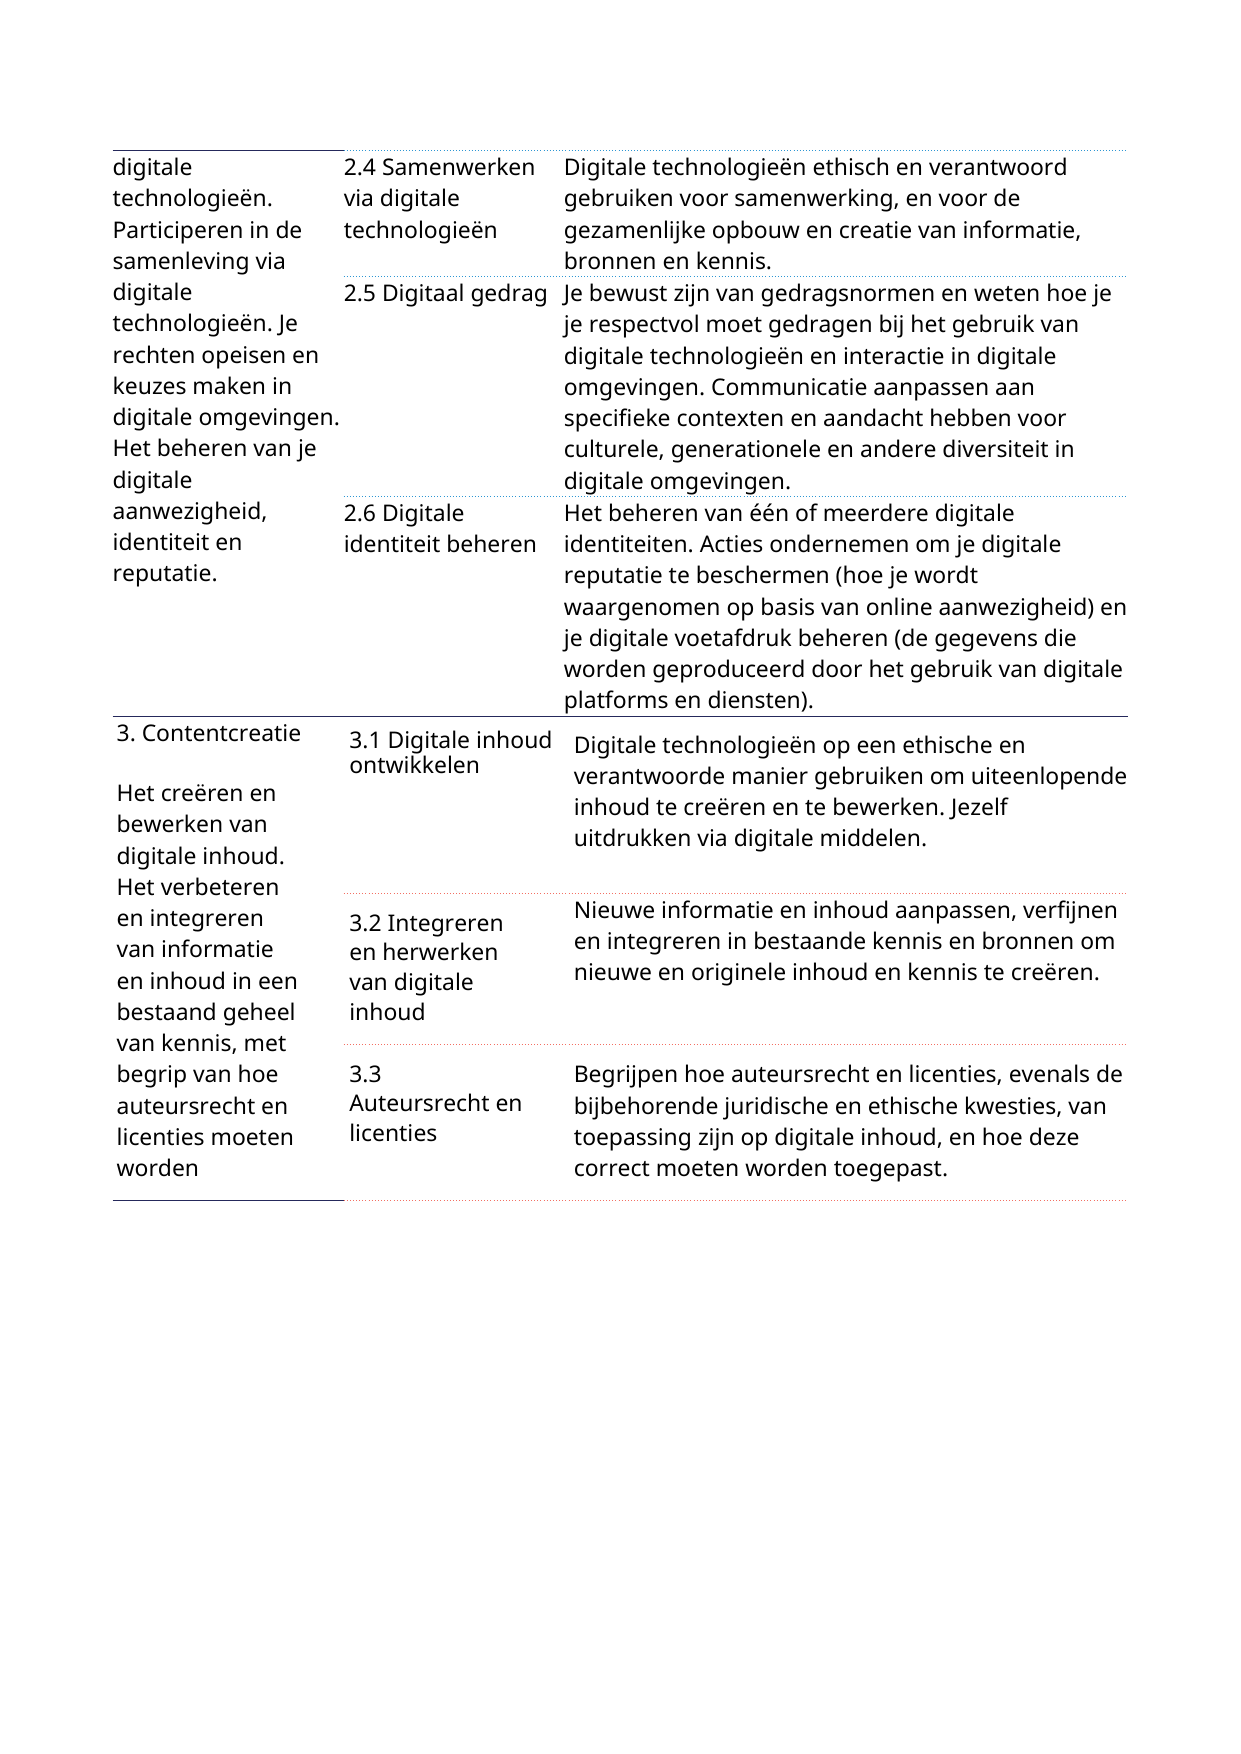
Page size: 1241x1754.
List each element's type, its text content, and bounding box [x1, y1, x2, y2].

table_cell Je bewust zijn van gedragsnormen en weten hoe je je respectvol moet gedragen bij het gebruik van digitale technologieën en interactie in digitale omgevingen. Communicatie aanpassen aan specifieke contexten en aandacht hebben voor culturele, generationele en andere diversiteit in digitale omgevingen. [564, 276, 1128, 496]
table_cell Digitale technologieën ethisch en verantwoord gebruiken voor samenwerking, en voor de gezamenlijke opbouw en creatie van informatie, bronnen en kennis. [564, 150, 1128, 276]
table_cell 3.1 Digitale inhoud ontwikkelen [344, 717, 564, 870]
table_cell 2.4 Samenwerken via digitale technologieën [344, 150, 564, 276]
table_cell 3. Contentcreatie Het creëren en bewerken van digitale inhoud. Het verbeteren en integreren van informatie en inhoud in een bestaand geheel van kennis, met begrip van hoe auteursrecht en licenties moeten worden [116, 717, 343, 1200]
table_cell 2.5 Digitaal gedrag [344, 276, 564, 496]
table_cell 2.6 Digitale identiteit beheren [344, 496, 564, 716]
table_cell Digitale technologieën op een ethische en verantwoorde manier gebruiken om uiteenlopende inhoud te creëren en te bewerken. Jezelf uitdrukken via digitale middelen. [564, 717, 1128, 870]
table_cell Nieuwe informatie en inhoud aanpassen, verfijnen en integreren in bestaande kennis en bronnen om nieuwe en originele inhoud en kennis te creëren. [564, 893, 1128, 1043]
table_cell Het beheren van één of meerdere digitale identiteiten. Acties ondernemen om je digitale reputatie te beschermen (hoe je wordt waargenomen op basis van online aanwezigheid) en je digitale voetafdruk beheren (de gegevens die worden geproduceerd door het gebruik van digitale platforms en diensten). [564, 496, 1128, 716]
table_cell Begrijpen hoe auteursrecht en licenties, evenals de bijbehorende juridische en ethische kwesties, van toepassing zijn op digitale inhoud, en hoe deze correct moeten worden toegepast. [564, 1044, 1128, 1200]
table_cell [564, 870, 1128, 893]
table_cell 3.3 Auteursrecht en licenties [344, 1044, 564, 1200]
table_cell digitale technologieën. Participeren in de samenleving via digitale technologieën. Je rechten opeisen en keuzes maken in digitale omgevingen. Het beheren van je digitale aanwezigheid, identiteit en reputatie. [113, 151, 343, 716]
table_cell [344, 870, 564, 893]
table_cell 3.2 Integreren en herwerken van digitale inhoud [344, 893, 564, 1043]
